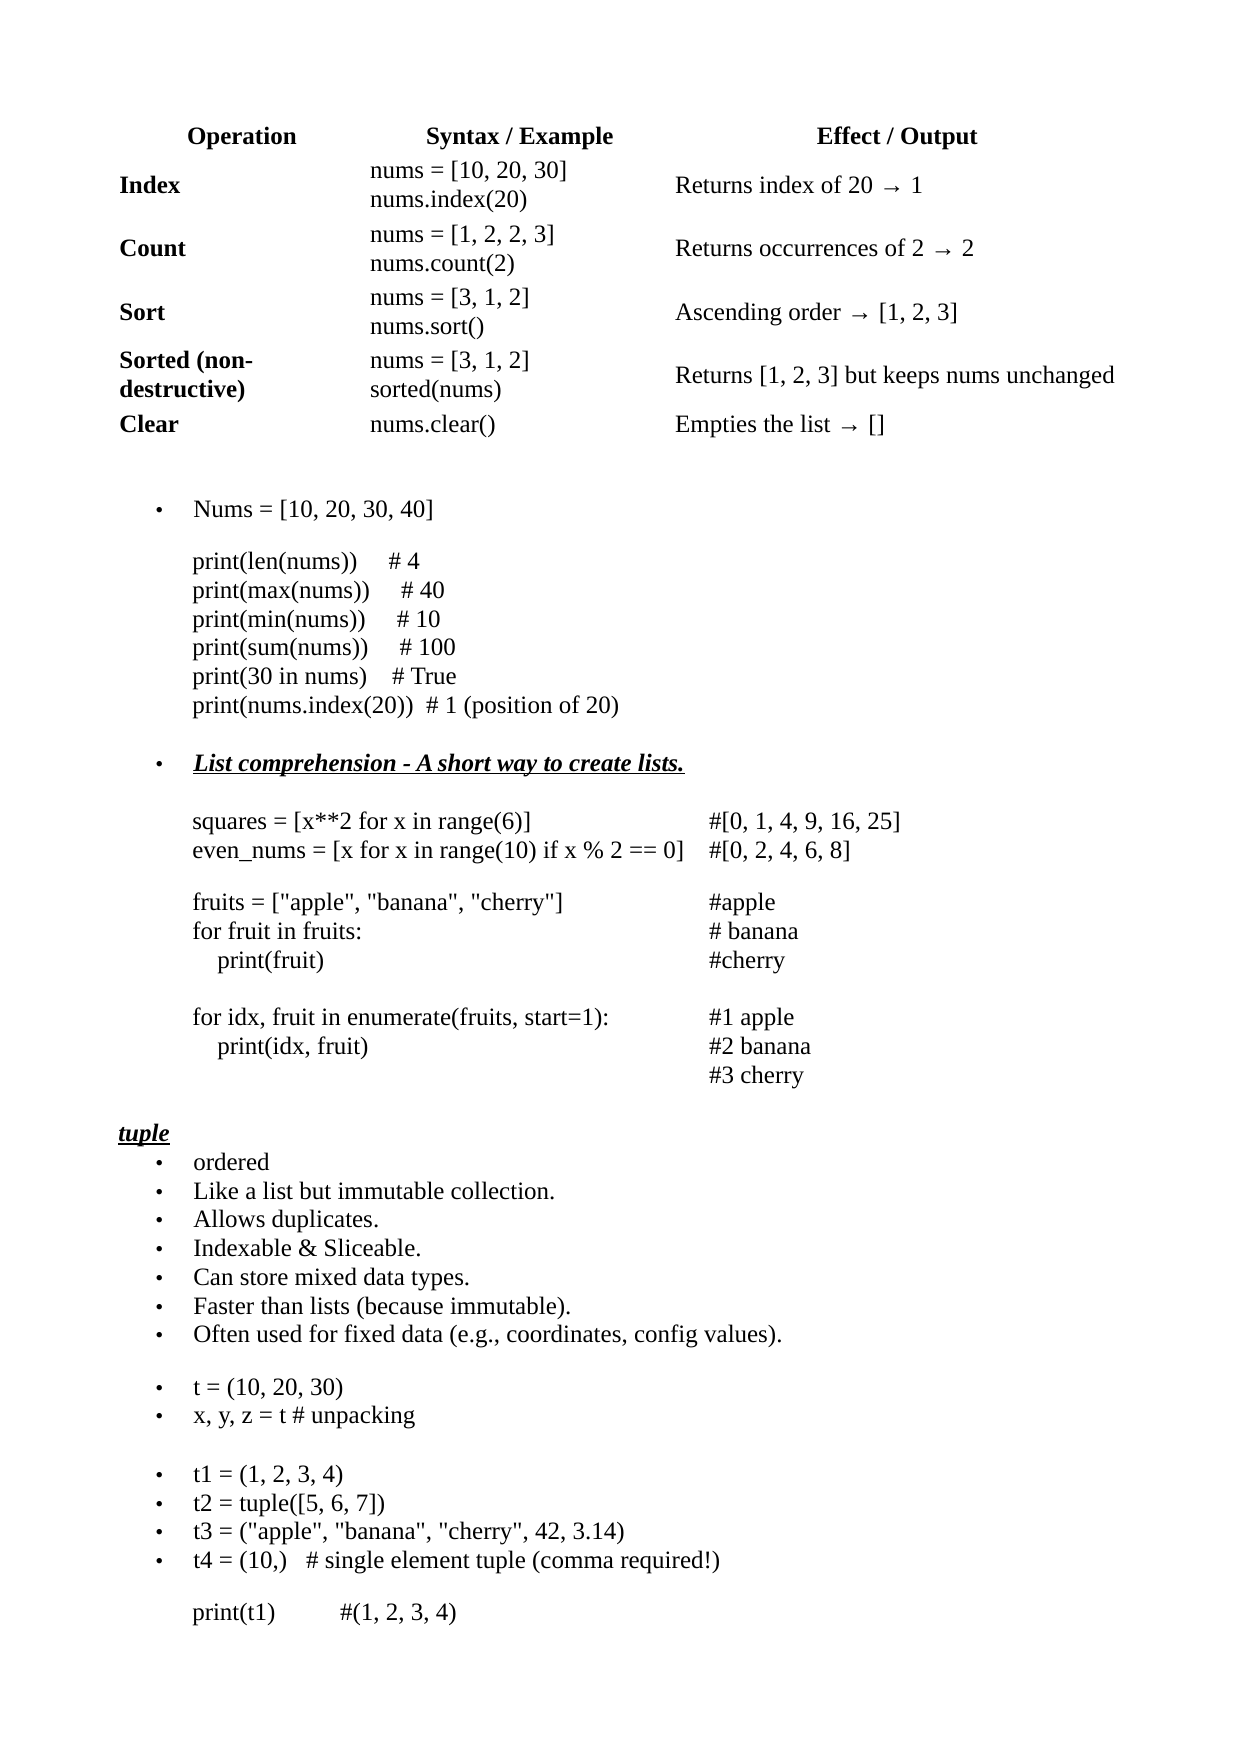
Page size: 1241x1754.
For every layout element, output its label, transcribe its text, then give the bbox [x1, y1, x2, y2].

text print(nums.index(20)) # 1 (position of 20) [192, 690, 1122, 719]
list Allows duplicates. [156, 1204, 1122, 1233]
list ordered [156, 1147, 1122, 1176]
text for fruit in fruits: # banana [192, 916, 1122, 945]
text squares = [x**2 for x in range(6)] #[0, 1, 4, 9, 16, 25] [192, 806, 1122, 835]
table_cell Sorted (non-destructive) [116, 343, 367, 406]
table_cell Returns [1, 2, 3] but keeps nums unchanged [672, 343, 1122, 406]
text print(sum(nums)) # 100 [192, 632, 1122, 661]
text print(t1) #(1, 2, 3, 4) [192, 1597, 1122, 1626]
table_cell nums = [3, 1, 2] sorted(nums) [367, 343, 672, 406]
table_cell nums.clear() [367, 406, 672, 441]
list t2 = tuple([5, 6, 7]) [156, 1488, 1122, 1516]
table_cell Returns occurrences of 2 → 2 [672, 216, 1122, 279]
text for idx, fruit in enumerate(fruits, start=1): #1 apple [192, 1002, 1122, 1031]
text fruits = ["apple", "banana", "cherry"] #apple [192, 887, 1122, 916]
table_header Syntax / Example [367, 118, 672, 153]
list Indexable & Sliceable. [156, 1233, 1122, 1262]
list Faster than lists (because immutable). [156, 1291, 1122, 1319]
text print(idx, fruit) #2 banana #3 cherry [192, 1031, 1122, 1089]
text print(fruit) #cherry [192, 945, 1122, 974]
table_cell Ascending order → [1, 2, 3] [672, 279, 1122, 343]
table_header Effect / Output [672, 118, 1122, 153]
table_cell Index [116, 153, 367, 216]
table_cell Count [116, 216, 367, 279]
text even_nums = [x for x in range(10) if x % 2 == 0] #[0, 2, 4, 6, 8] [192, 835, 1122, 864]
text print(30 in nums) # True [192, 661, 1122, 690]
text print(len(nums)) # 4 [192, 546, 1122, 575]
table_cell Returns index of 20 → 1 [672, 153, 1122, 216]
list Can store mixed data types. [156, 1262, 1122, 1291]
table_cell nums = [10, 20, 30] nums.index(20) [367, 153, 672, 216]
table_cell nums = [3, 1, 2] nums.sort() [367, 279, 672, 343]
table_cell Clear [116, 406, 367, 441]
list x, y, z = t # unpacking [156, 1401, 1122, 1429]
text tuple [118, 1118, 1122, 1147]
list Nums = [10, 20, 30, 40] [156, 494, 1122, 522]
list Like a list but immutable collection. [156, 1176, 1122, 1204]
list t4 = (10,) # single element tuple (comma required!) [156, 1545, 1122, 1574]
table_cell nums = [1, 2, 2, 3] nums.count(2) [367, 216, 672, 279]
table_cell Sort [116, 279, 367, 343]
list t3 = ("apple", "banana", "cherry", 42, 3.14) [156, 1516, 1122, 1545]
table_cell Empties the list → [] [672, 406, 1122, 441]
list t1 = (1, 2, 3, 4) [156, 1459, 1122, 1488]
text print(max(nums)) # 40 [192, 575, 1122, 604]
list List comprehension - A short way to create lists. [156, 748, 1122, 777]
list Often used for fixed data (e.g., coordinates, config values). [156, 1319, 1122, 1348]
table_header Operation [116, 118, 367, 153]
text print(min(nums)) # 10 [192, 604, 1122, 632]
list t = (10, 20, 30) [156, 1372, 1122, 1401]
